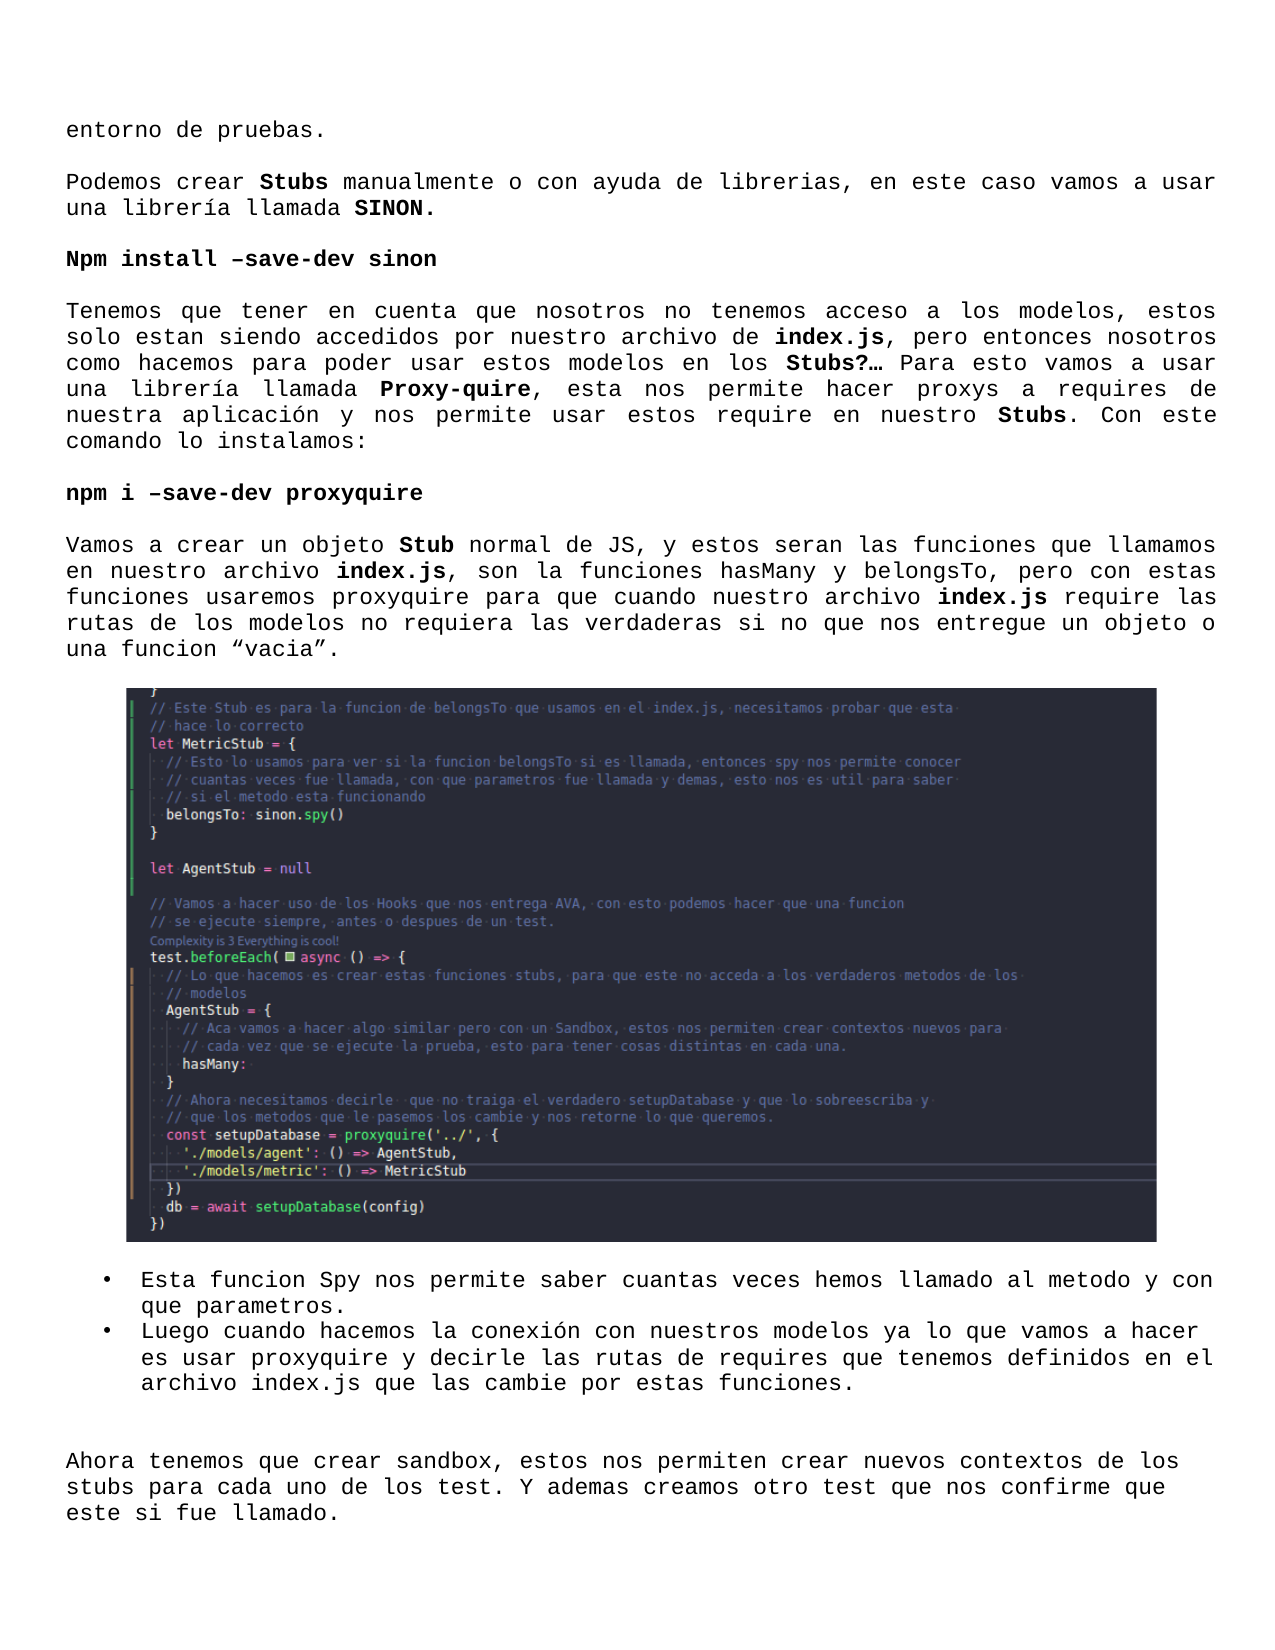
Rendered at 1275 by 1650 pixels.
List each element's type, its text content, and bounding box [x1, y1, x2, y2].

text Tenemos que tener en cuenta que nosotros no tenemos acceso a los modelos, estos solo estan siendo accedidos por nuestro archivo de index.js, pero entonces nosotros como hacemos para poder usar estos modelos en los Stubs?… Para esto vamos a usar una librería llamada Proxy-quire, esta nos permite hacer proxys a requires de nuestra aplicación y nos permite usar estos require en nuestro Stubs. Con este comando lo instalamos: [66, 300, 1217, 455]
text entorno de pruebas. [66, 118, 1217, 144]
picture [126, 688, 1157, 1242]
list Luego cuando hacemos la conexión con nuestros modelos ya lo que vamos a hacer es usar proxyquire y decirle las rutas de requires que tenemos definidos en el archivo index.js que las cambie por estas funciones. [103, 1320, 1217, 1398]
list Esta funcion Spy nos permite saber cuantas veces hemos llamado al metodo y con que parametros. [103, 1268, 1217, 1320]
text Npm install –save-dev sinon [66, 248, 1217, 274]
text Vamos a crear un objeto Stub normal de JS, y estos seran las funciones que llamamos en nuestro archivo index.js, son la funciones hasMany y belongsTo, pero con estas funciones usaremos proxyquire para que cuando nuestro archivo index.js require las rutas de los modelos no requiera las verdaderas si no que nos entregue un objeto o una funcion “vacia”. [66, 533, 1217, 663]
text npm i –save-dev proxyquire [66, 481, 1217, 507]
text Ahora tenemos que crear sandbox, estos nos permiten crear nuevos contextos de los stubs para cada uno de los test. Y ademas creamos otro test que nos confirme que este si fue llamado. [66, 1449, 1217, 1527]
text Podemos crear Stubs manualmente o con ayuda de librerias, en este caso vamos a usar una librería llamada SINON. [66, 170, 1217, 222]
